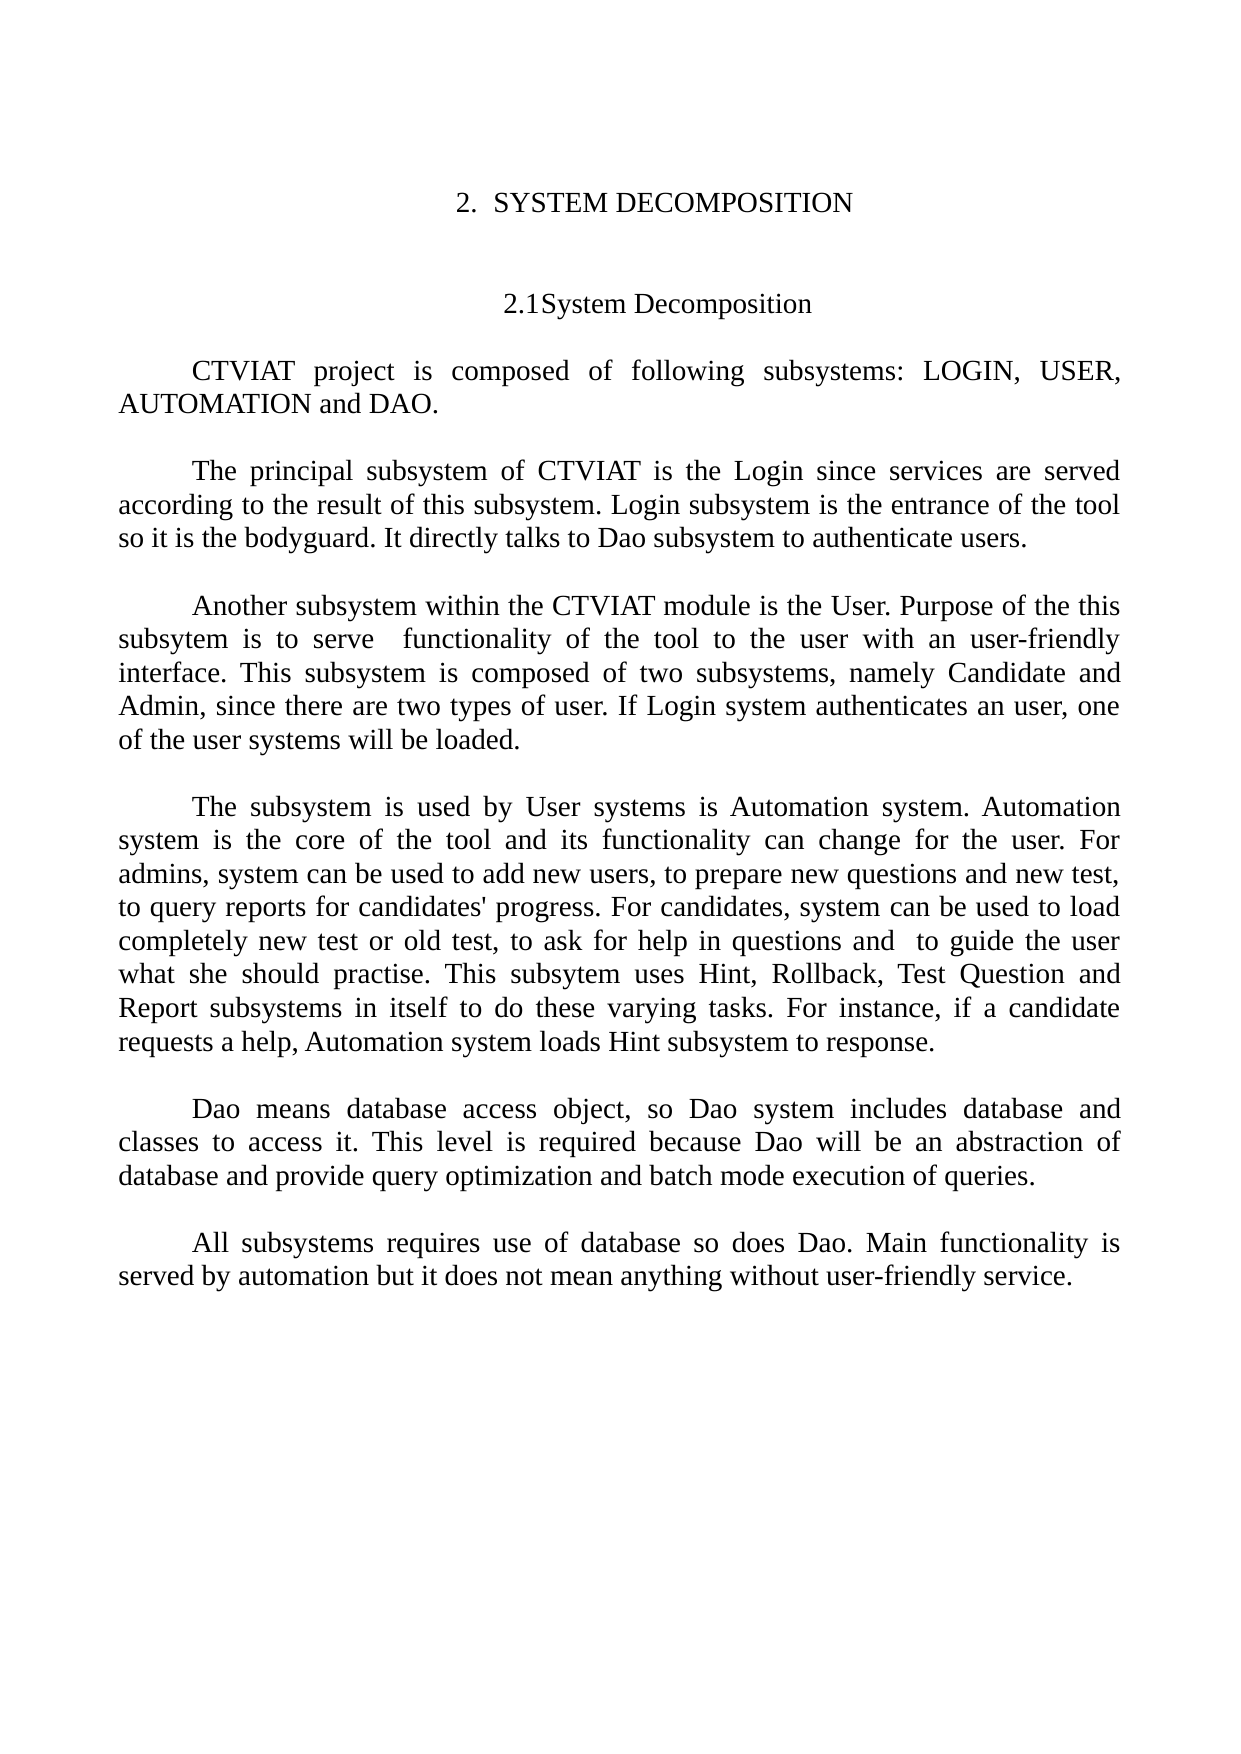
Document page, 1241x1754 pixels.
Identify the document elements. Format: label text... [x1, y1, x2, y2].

list System Decomposition [193, 286, 1122, 319]
text CTVIAT project is composed of following subsystems: LOGIN, USER, AUTOMATION and DAO. [118, 353, 1122, 420]
text All subsystems requires use of database so does Dao. Main functionality is served by automation but it does not mean anything without user-friendly service. [118, 1225, 1122, 1292]
text Dao means database access object, so Dao system includes database and classes to access it. This level is required because Dao will be an abstraction of database and provide query optimization and batch mode execution of queries. [118, 1091, 1122, 1191]
text The principal subsystem of CTVIAT is the Login since services are served according to the result of this subsystem. Login subsystem is the entrance of the tool so it is the bodyguard. It directly talks to Dao subsystem to authenticate users. [118, 453, 1122, 554]
text Another subsystem within the CTVIAT module is the User. Purpose of the this subsytem is to serve functionality of the tool to the user with an user-friendly interface. This subsystem is composed of two subsystems, namely Candidate and Admin, since there are two types of user. If Login system authenticates an user, one of the user systems will be loaded. [118, 588, 1122, 755]
list SYSTEM DECOMPOSITION [456, 185, 1122, 219]
text The subsystem is used by User systems is Automation system. Automation system is the core of the tool and its functionality can change for the user. For admins, system can be used to add new users, to prepare new questions and new test, to query reports for candidates' progress. For candidates, system can be used to load completely new test or old test, to ask for help in questions and to guide the user what she should practise. This subsytem uses Hint, Rollback, Test Question and Report subsystems in itself to do these varying tasks. For instance, if a candidate requests a help, Automation system loads Hint subsystem to response. [118, 789, 1122, 1057]
